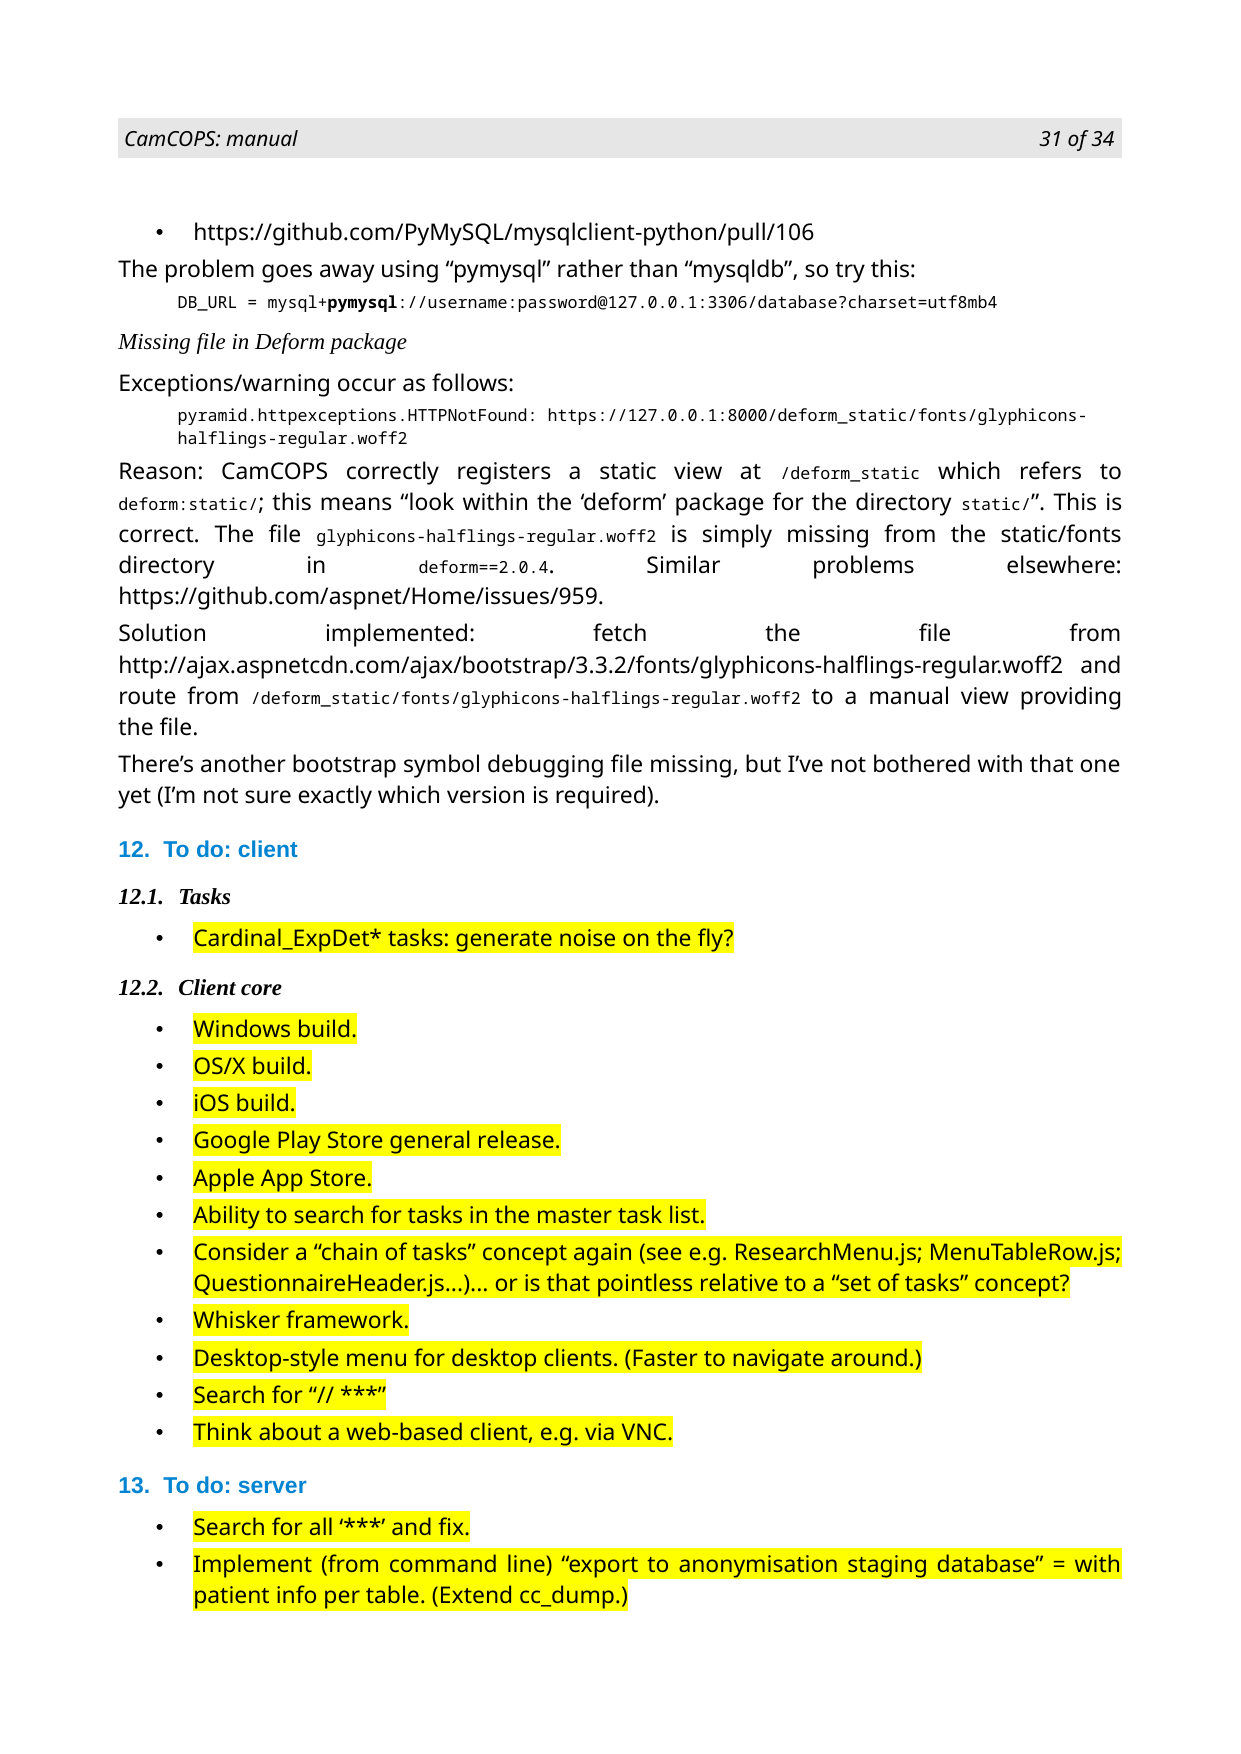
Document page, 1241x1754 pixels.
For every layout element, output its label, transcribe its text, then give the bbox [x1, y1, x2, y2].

subtitle Tasks [118, 883, 1122, 909]
text DB_URL = mysql+pymysql://username:password@127.0.0.1:3306/database?charset=utf8mb4 [177, 290, 1122, 313]
text There’s another bootstrap symbol debugging file missing, but I’ve not bothered with that one yet (I’m not sure exactly which version is required). [118, 748, 1122, 811]
list Search for “// ***” [156, 1379, 1122, 1410]
subtitle Client core [118, 974, 1122, 1000]
text Exceptions/warning occur as follows: [118, 367, 1122, 398]
list Cardinal_ExpDet* tasks: generate noise on the fly? [156, 922, 1122, 953]
list Desktop-style menu for desktop clients. (Faster to navigate around.) [156, 1341, 1122, 1373]
list Windows build. [156, 1013, 1122, 1044]
list Whisker framework. [156, 1304, 1122, 1336]
list Search for all ‘***’ and fix. [156, 1511, 1122, 1542]
list Ability to search for tasks in the master task list. [156, 1199, 1122, 1230]
list iOS build. [156, 1087, 1122, 1118]
subtitle To do: server [118, 1472, 1122, 1498]
list https://github.com/PyMySQL/mysqlclient-python/pull/106 [156, 216, 1122, 247]
list Google Play Store general release. [156, 1124, 1122, 1156]
list Implement (from command line) “export to anonymisation staging database” = with patient info per table. (Extend cc_dump.) [156, 1548, 1122, 1611]
list OS/X build. [156, 1050, 1122, 1081]
list Think about a web-based client, e.g. via VNC. [156, 1416, 1122, 1447]
text Solution implemented: fetch the file from http://ajax.aspnetcdn.com/ajax/bootstrap/3.3.2/fonts/glyphicons-halflings-regular.woff2 and route from /deform_static/fonts/glyphicons-halflings-regular.woff2 to a manual view providing the file. [118, 617, 1122, 742]
subtitle To do: client [118, 836, 1122, 862]
list Apple App Store. [156, 1161, 1122, 1193]
list Consider a “chain of tasks” concept again (see e.g. ResearchMenu.js; MenuTableRow.js; QuestionnaireHeader.js...)... or is that pointless relative to a “set of tasks” concept? [156, 1236, 1122, 1298]
text The problem goes away using “pymysql” rather than “mysqldb”, so try this: [118, 253, 1122, 284]
text Reason: CamCOPS correctly registers a static view at /deform_static which refers to deform:static/; this means “look within the ‘deform’ package for the directory static/”. This is correct. The file glyphicons-halflings-regular.woff2 is simply missing from the static/fonts directory in deform==2.0.4. Similar problems elsewhere: https://github.com/aspnet/Home/issues/959. [118, 455, 1122, 611]
subtitle Missing file in Deform package [118, 328, 1122, 354]
text pyramid.httpexceptions.HTTPNotFound: https://127.0.0.1:8000/deform_static/fonts/glyphicons-halflings-regular.woff2 [177, 404, 1122, 449]
